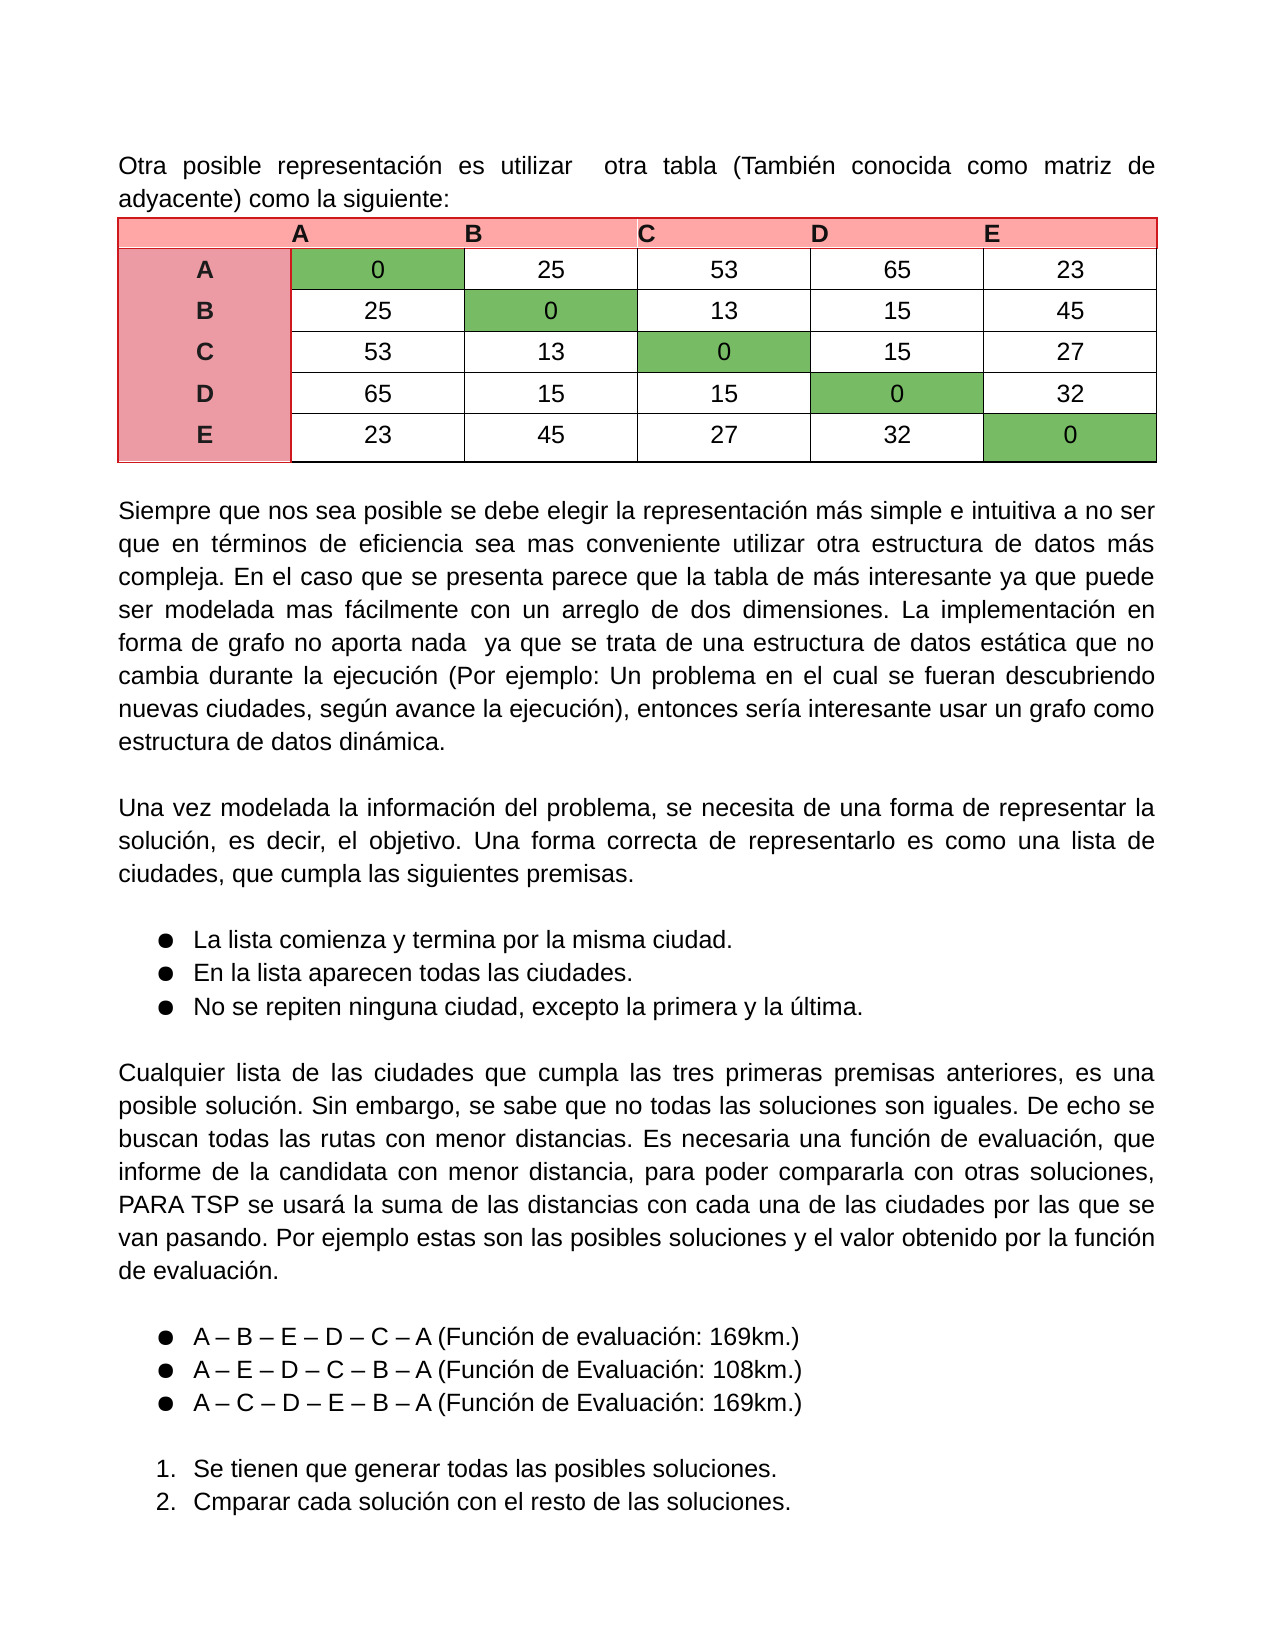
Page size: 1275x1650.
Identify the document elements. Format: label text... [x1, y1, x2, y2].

table_cell 25 [292, 290, 464, 331]
table_header E [984, 219, 1156, 247]
table_cell 45 [984, 290, 1156, 331]
list A – E – D – C – B – A (Función de Evaluación: 108km.) [156, 1355, 1157, 1384]
table_cell 0 [292, 249, 464, 289]
table_cell 15 [811, 332, 983, 372]
table_header C [638, 219, 811, 247]
table_cell 65 [811, 249, 983, 289]
text Cualquier lista de las ciudades que cumpla las tres primeras premisas anteriores, es una posible solución. Sin embargo, se sabe que no todas las soluciones son iguales. De echo se buscan todas las rutas con menor distancias. Es necesaria una función de evaluación, que informe de la candidata con menor distancia, para poder compararla con otras soluciones, PARA TSP se usará la suma de las distancias con cada una de las ciudades por las que se van pasando. Por ejemplo estas son las posibles soluciones y el valor obtenido por la función de evaluación. [118, 1058, 1157, 1284]
table_cell 0 [984, 414, 1156, 461]
table_cell 0 [811, 373, 983, 413]
table_cell 27 [638, 414, 810, 461]
list A – B – E – D – C – A (Función de evaluación: 169km.) [156, 1322, 1157, 1351]
table_cell 15 [638, 373, 810, 413]
table_cell 23 [984, 249, 1156, 289]
list A – C – D – E – B – A (Función de Evaluación: 169km.) [156, 1388, 1157, 1417]
table_cell 23 [292, 414, 464, 461]
table_header A [291, 219, 464, 247]
list Se tienen que generar todas las posibles soluciones. [156, 1454, 1157, 1483]
table_cell D [119, 372, 290, 413]
table_cell B [119, 289, 290, 331]
table_cell 32 [811, 414, 983, 461]
list La lista comienza y termina por la misma ciudad. [156, 925, 1157, 954]
text Siempre que nos sea posible se debe elegir la representación más simple e intuitiva a no ser que en términos de eficiencia sea mas conveniente utilizar otra estructura de datos más compleja. En el caso que se presenta parece que la tabla de más interesante ya que puede ser modelada mas fácilmente con un arreglo de dos dimensiones. La implementación en forma de grafo no aporta nada ya que se trata de una estructura de datos estática que no cambia durante la ejecución (Por ejemplo: Un problema en el cual se fueran descubriendo nuevas ciudades, según avance la ejecución), entonces sería interesante usar un grafo como estructura de datos dinámica. [118, 496, 1157, 756]
table_cell 45 [465, 414, 637, 461]
table_cell 65 [292, 373, 464, 413]
table_header B [464, 219, 637, 247]
table_cell 25 [465, 249, 637, 289]
table_cell 53 [292, 332, 464, 372]
text Otra posible representación es utilizar otra tabla (También conocida como matriz de adyacente) como la siguiente: [118, 151, 1157, 213]
table_cell E [119, 413, 290, 461]
table_cell 0 [465, 290, 637, 331]
table_cell 13 [465, 332, 637, 372]
table_cell 32 [984, 373, 1156, 413]
table_cell 13 [638, 290, 810, 331]
table_cell A [119, 249, 290, 289]
table_cell C [119, 331, 290, 372]
list En la lista aparecen todas las ciudades. [156, 958, 1157, 987]
table_header D [811, 219, 984, 247]
table_cell 53 [638, 249, 810, 289]
table_cell 15 [811, 290, 983, 331]
list No se repiten ninguna ciudad, excepto la primera y la última. [156, 992, 1157, 1020]
list Cmparar cada solución con el resto de las soluciones. [156, 1487, 1157, 1516]
table_header [119, 219, 291, 247]
table_cell 27 [984, 332, 1156, 372]
text Una vez modelada la información del problema, se necesita de una forma de representar la solución, es decir, el objetivo. Una forma correcta de representarlo es como una lista de ciudades, que cumpla las siguientes premisas. [118, 793, 1157, 888]
table_cell 0 [638, 332, 810, 372]
table_cell 15 [465, 373, 637, 413]
